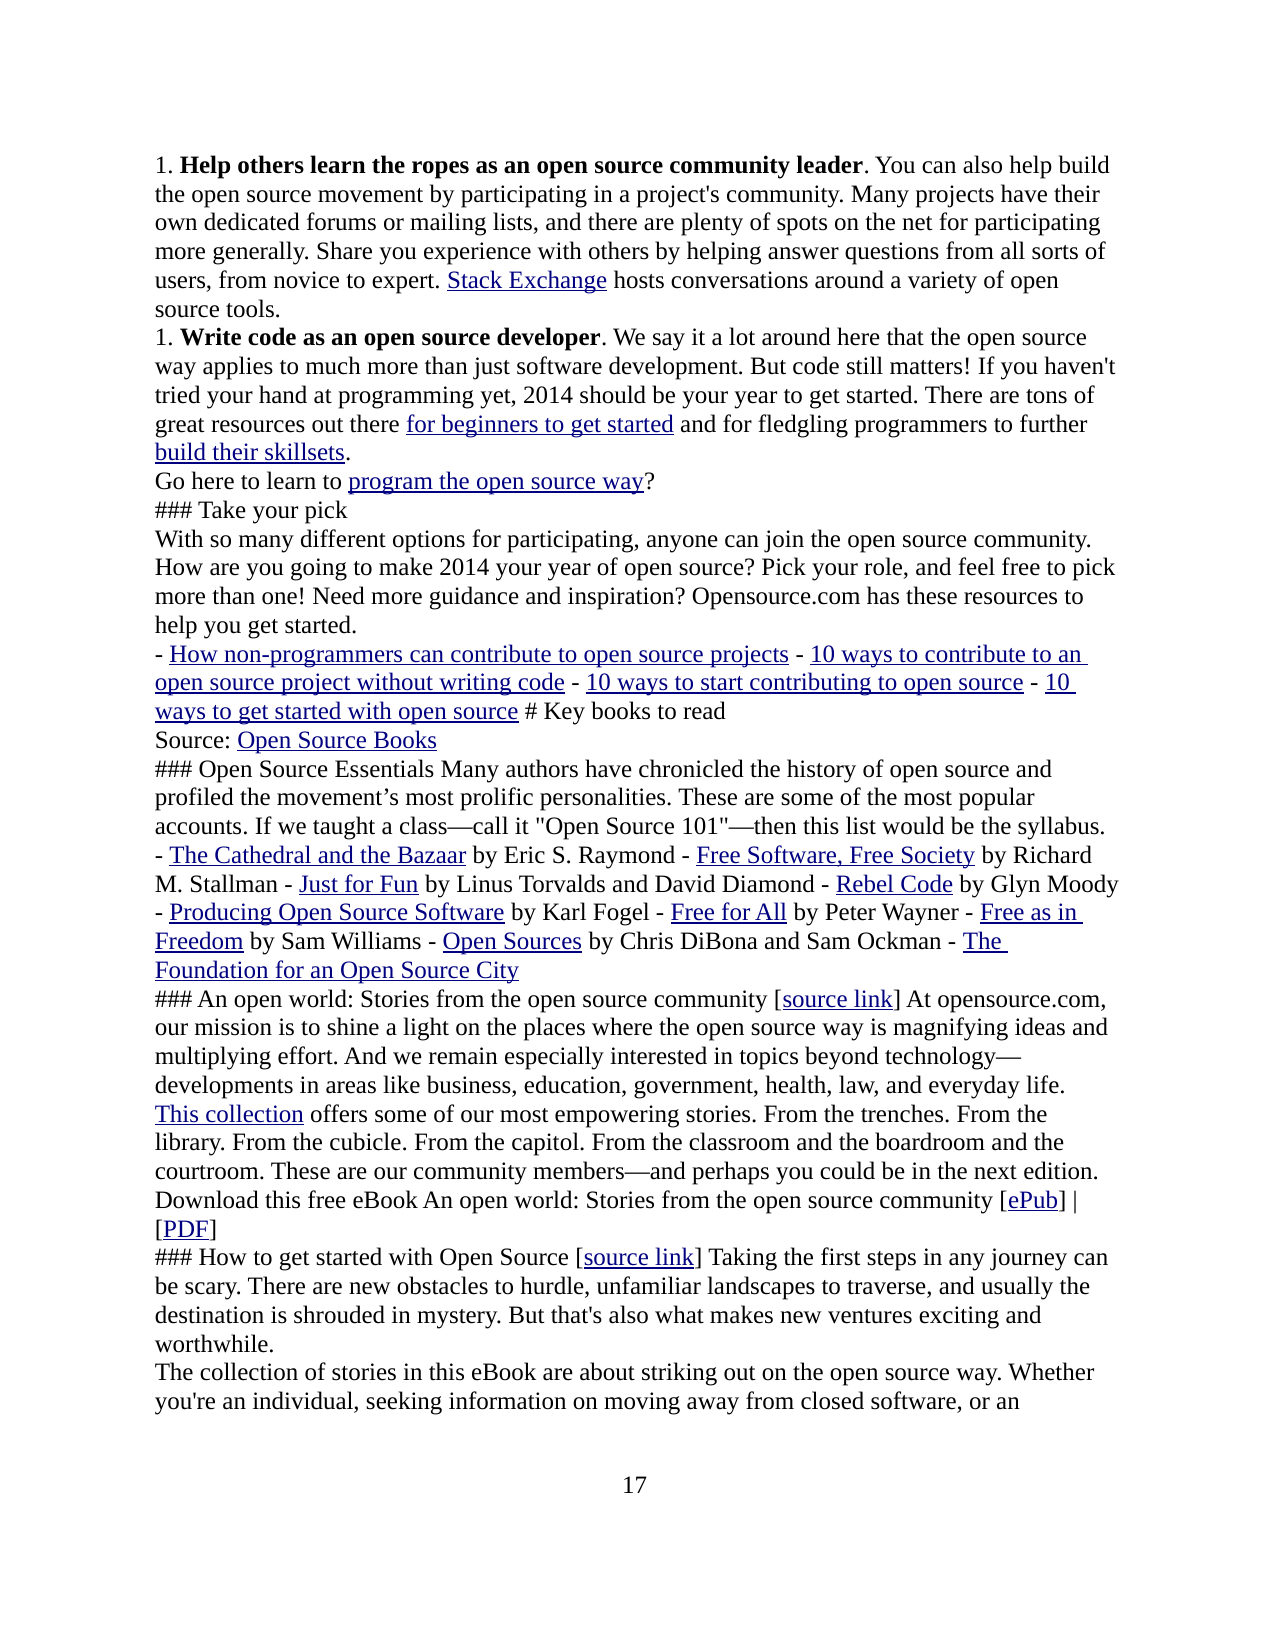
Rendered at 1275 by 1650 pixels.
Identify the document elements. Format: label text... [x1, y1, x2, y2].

table_cell 1. Write code as an open source developer. We say it a lot around here that the open source way applies to much more than just software development. But code still matters! If you haven't tried your hand at programming yet, 2014 should be your year to get started. There are tons of great resources out there for beginners to get started and for fledgling programmers to further build their skillsets. [150, 323, 1125, 466]
table_cell ### How to get started with Open Source [source link] Taking the first steps in any journey can be scary. There are new obstacles to hurdle, unfamiliar landscapes to traverse, and usually the destination is shrouded in mystery. But that's also what makes new ventures exciting and worthwhile. [150, 1243, 1125, 1357]
table_cell 1. Help others learn the ropes as an open source community leader. You can also help build the open source movement by participating in a project's community. Many projects have their own dedicated forums or mailing lists, and there are plenty of spots on the net for participating more generally. Share you experience with others by helping answer questions from all sorts of users, from novice to expert. Stack Exchange hosts conversations around a variety of open source tools. [150, 150, 1125, 322]
table_cell Go here to learn to program the open source way? [150, 466, 1125, 495]
table_cell ### Open Source Essentials Many authors have chronicled the history of open source and profiled the movement’s most prolific personalities. These are some of the most popular accounts. If we taught a class—call it "Open Source 101"—then this list would be the syllabus. [150, 754, 1125, 840]
table_cell ### Take your pick [150, 495, 1125, 524]
table_cell ### An open world: Stories from the open source community [source link] At opensource.com, our mission is to shine a light on the places where the open source way is magnifying ideas and multiplying effort. And we remain especially interested in topics beyond technology—developments in areas like business, education, government, health, law, and everyday life. [150, 984, 1125, 1099]
table_cell - The Cathedral and the Bazaar by Eric S. Raymond - Free Software, Free Society by Richard M. Stallman - Just for Fun by Linus Torvalds and David Diamond - Rebel Code by Glyn Moody - Producing Open Source Software by Karl Fogel - Free for All by Peter Wayner - Free as in Freedom by Sam Williams - Open Sources by Chris DiBona and Sam Ockman - The Foundation for an Open Source City [150, 840, 1125, 984]
table_cell The collection of stories in this eBook are about striking out on the open source way. Whether you're an individual, seeking information on moving away from closed software, or an [150, 1358, 1125, 1415]
table_cell Download this free eBook An open world: Stories from the open source community [ePub] | [PDF] [150, 1185, 1125, 1242]
table_cell This collection offers some of our most empowering stories. From the trenches. From the library. From the cubicle. From the capitol. From the classroom and the boardroom and the courtroom. These are our community members—and perhaps you could be in the next edition. [150, 1099, 1125, 1185]
table_cell With so many different options for participating, anyone can join the open source community. How are you going to make 2014 your year of open source? Pick your role, and feel free to pick more than one! Need more guidance and inspiration? Opensource.com has these resources to help you get started. [150, 524, 1125, 639]
table_cell Source: Open Source Books [150, 725, 1125, 754]
table_cell - How non-programmers can contribute to open source projects - 10 ways to contribute to an open source project without writing code - 10 ways to start contributing to open source - 10 ways to get started with open source # Key books to read [150, 639, 1125, 725]
